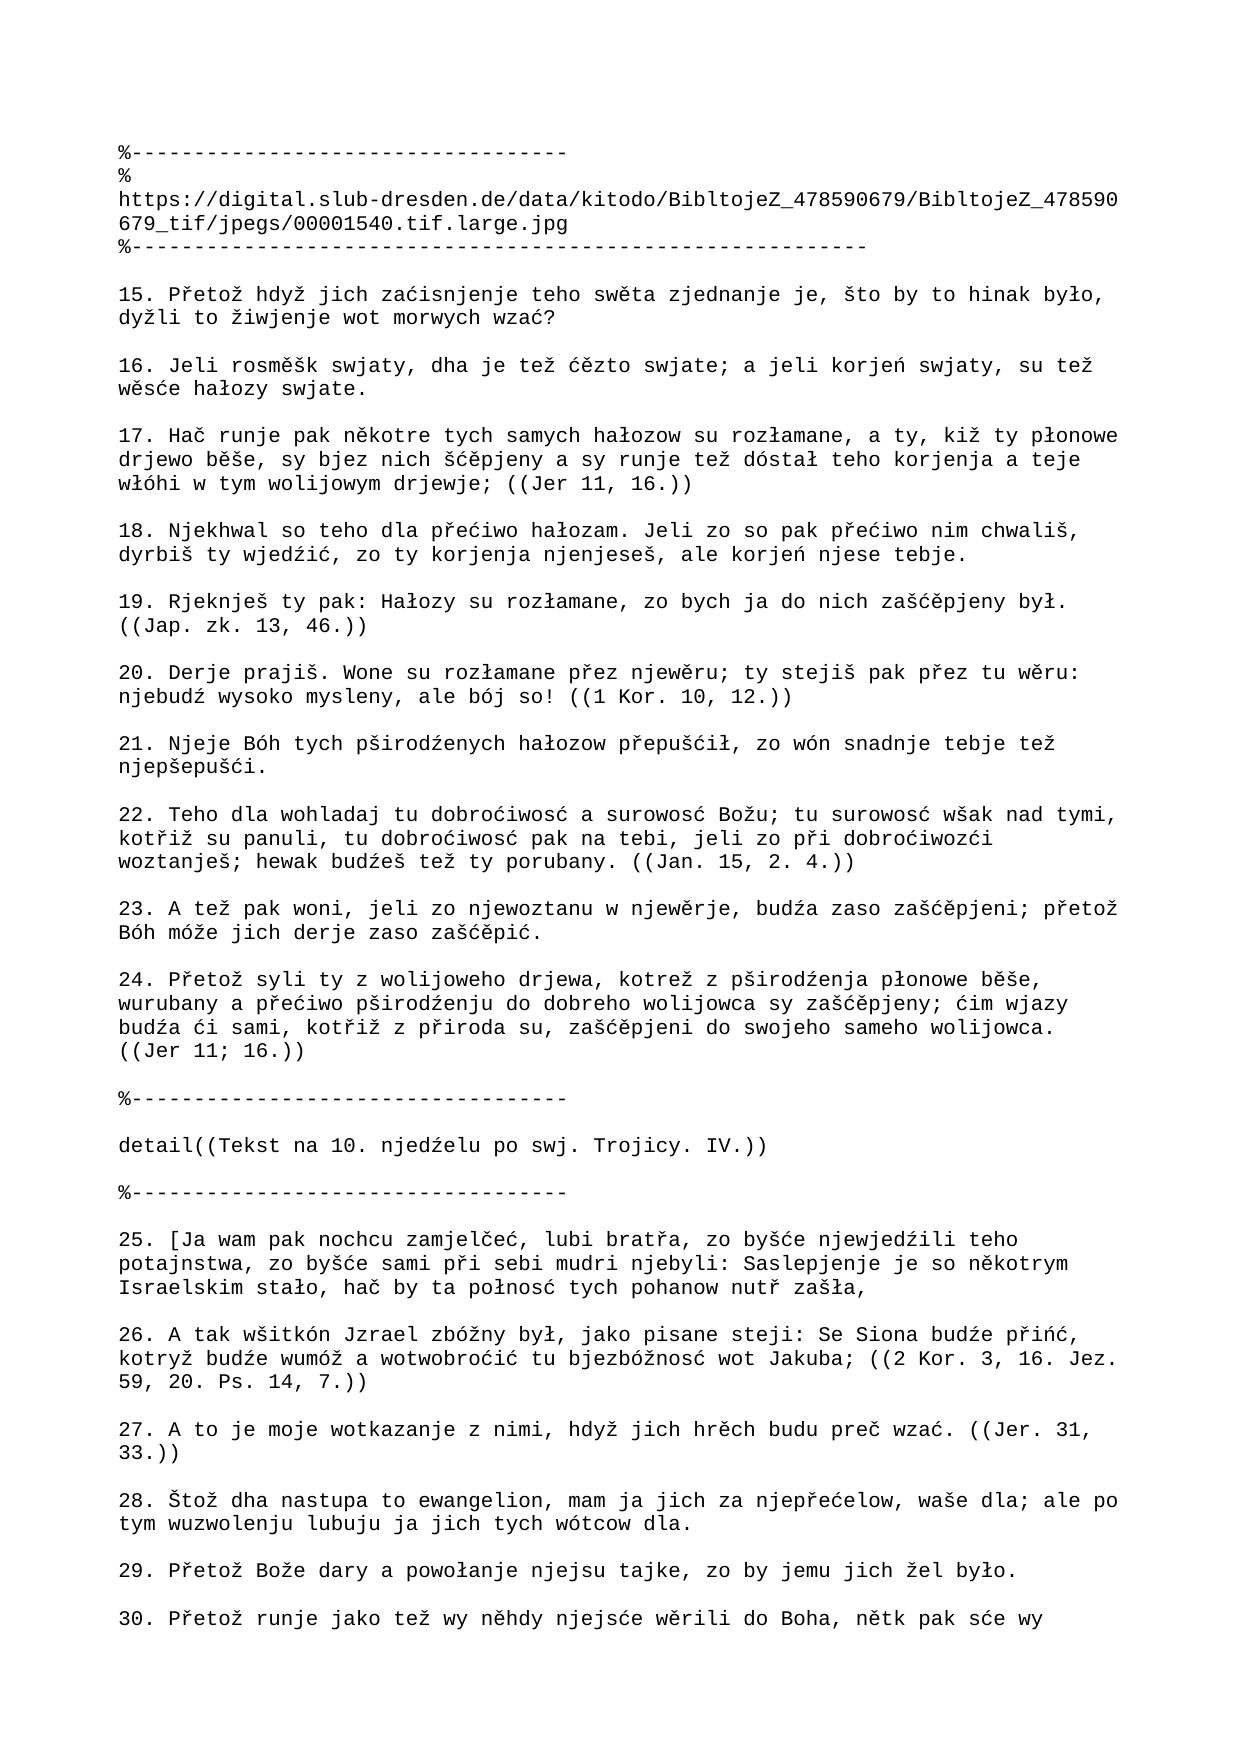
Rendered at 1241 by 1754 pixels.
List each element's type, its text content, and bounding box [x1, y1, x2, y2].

text %----------------------------------- [118, 142, 1122, 165]
text 29. Přetož Bože dary a powołanje njejsu tajke, zo by jemu jich žel było. [118, 1561, 1122, 1584]
text 25. [Ja wam pak nochcu zamjelčeć, lubi bratřa, zo byšće njewjedźili teho potajnstwa, zo byšće sami při sebi mudri njebyli: Saslepjenje je so někotrym Israelskim stało, hač by ta połnosć tych pohanow nutř zašła, [118, 1229, 1122, 1300]
text 15. Přetož hdyž jich zaćisnjenje teho swěta zjednanje je, što by to hinak było, dyžli to žiwjenje wot morwych wzać? [118, 284, 1122, 331]
text 23. A tež pak woni, jeli zo njewoztanu w njewěrje, budźa zaso zašćěpjeni; přetož Bóh móže jich derje zaso zašćěpić. [118, 898, 1122, 946]
text 24. Přetož syli ty z wolijoweho drjewa, kotrež z pširodźenja płonowe běše, wurubany a přećiwo pširodźenju do dobreho wolijowca sy zašćěpjeny; ćim wjazy budźa ći sami, kotřiž z přiroda su, zašćěpjeni do swojeho sameho wolijowca. ((Jer 11; 16.)) [118, 969, 1122, 1064]
text 28. Štož dha nastupa to ewangelion, mam ja jich za njepřećelow, waše dla; ale po tym wuzwolenju lubuju ja jich tych wótcow dla. [118, 1489, 1122, 1537]
text %----------------------------------------------------------- [118, 236, 1122, 260]
text 18. Njekhwal so teho dla přećiwo hałozam. Jeli zo so pak přećiwo nim chwališ, dyrbiš ty wjedźić, zo ty korjenja njenjeseš, ale korjeń njese tebje. [118, 520, 1122, 567]
text 17. Hač runje pak někotre tych samych hałozow su rozłamane, a ty, kiž ty płonowe drjewo běše, sy bjez nich šćěpjeny a sy runje tež dóstał teho korjenja a teje włóhi w tym wolijowym drjewje; ((Jer 11, 16.)) [118, 426, 1122, 496]
text 19. Rjeknješ ty pak: Hałozy su rozłamane, zo bych ja do nich zašćěpjeny był. ((Jap. zk. 13, 46.)) [118, 591, 1122, 638]
text 26. A tak wšitkón Jzrael zbóžny był, jako pisane steji: Se Siona budźe přińć, kotryž budźe wumóž a wotwobroćić tu bjezbóžnosć wot Jakuba; ((2 Kor. 3, 16. Jez. 59, 20. Ps. 14, 7.)) [118, 1324, 1122, 1395]
text %----------------------------------- [118, 1088, 1122, 1111]
text 22. Teho dla wohladaj tu dobroćiwosć a surowosć Božu; tu surowosć wšak nad tymi, kotřiž su panuli, tu dobroćiwosć pak na tebi, jeli zo při dobroćiwozći woztanješ; hewak budźeš tež ty porubany. ((Jan. 15, 2. 4.)) [118, 804, 1122, 875]
text 30. Přetož runje jako tež wy něhdy njejsće wěrili do Boha, nětk pak sće wy [118, 1608, 1122, 1631]
text %----------------------------------- [118, 1182, 1122, 1206]
text 16. Jeli rosměšk swjaty, dha je tež ćězto swjate; a jeli korjeń swjaty, su tež wěsće hałozy swjate. [118, 354, 1122, 402]
text detail((Tekst na 10. njedźelu po swj. Trojicy. IV.)) [118, 1135, 1122, 1158]
text 21. Njeje Bóh tych pširodźenych hałozow přepušćił, zo wón snadnje tebje tež njepšepušći. [118, 733, 1122, 780]
text % https://digital.slub-dresden.de/data/kitodo/BibltojeZ_478590679/BibltojeZ_478590679_tif/jpegs/00001540.tif.large.jpg [118, 165, 1122, 236]
text 27. A to je moje wotkazanje z nimi, hdyž jich hrěch budu preč wzać. ((Jer. 31, 33.)) [118, 1419, 1122, 1466]
text 20. Derje prajiš. Wone su rozłamane přez njewěru; ty stejiš pak přez tu wěru: njebudź wysoko mysleny, ale bój so! ((1 Kor. 10, 12.)) [118, 662, 1122, 709]
